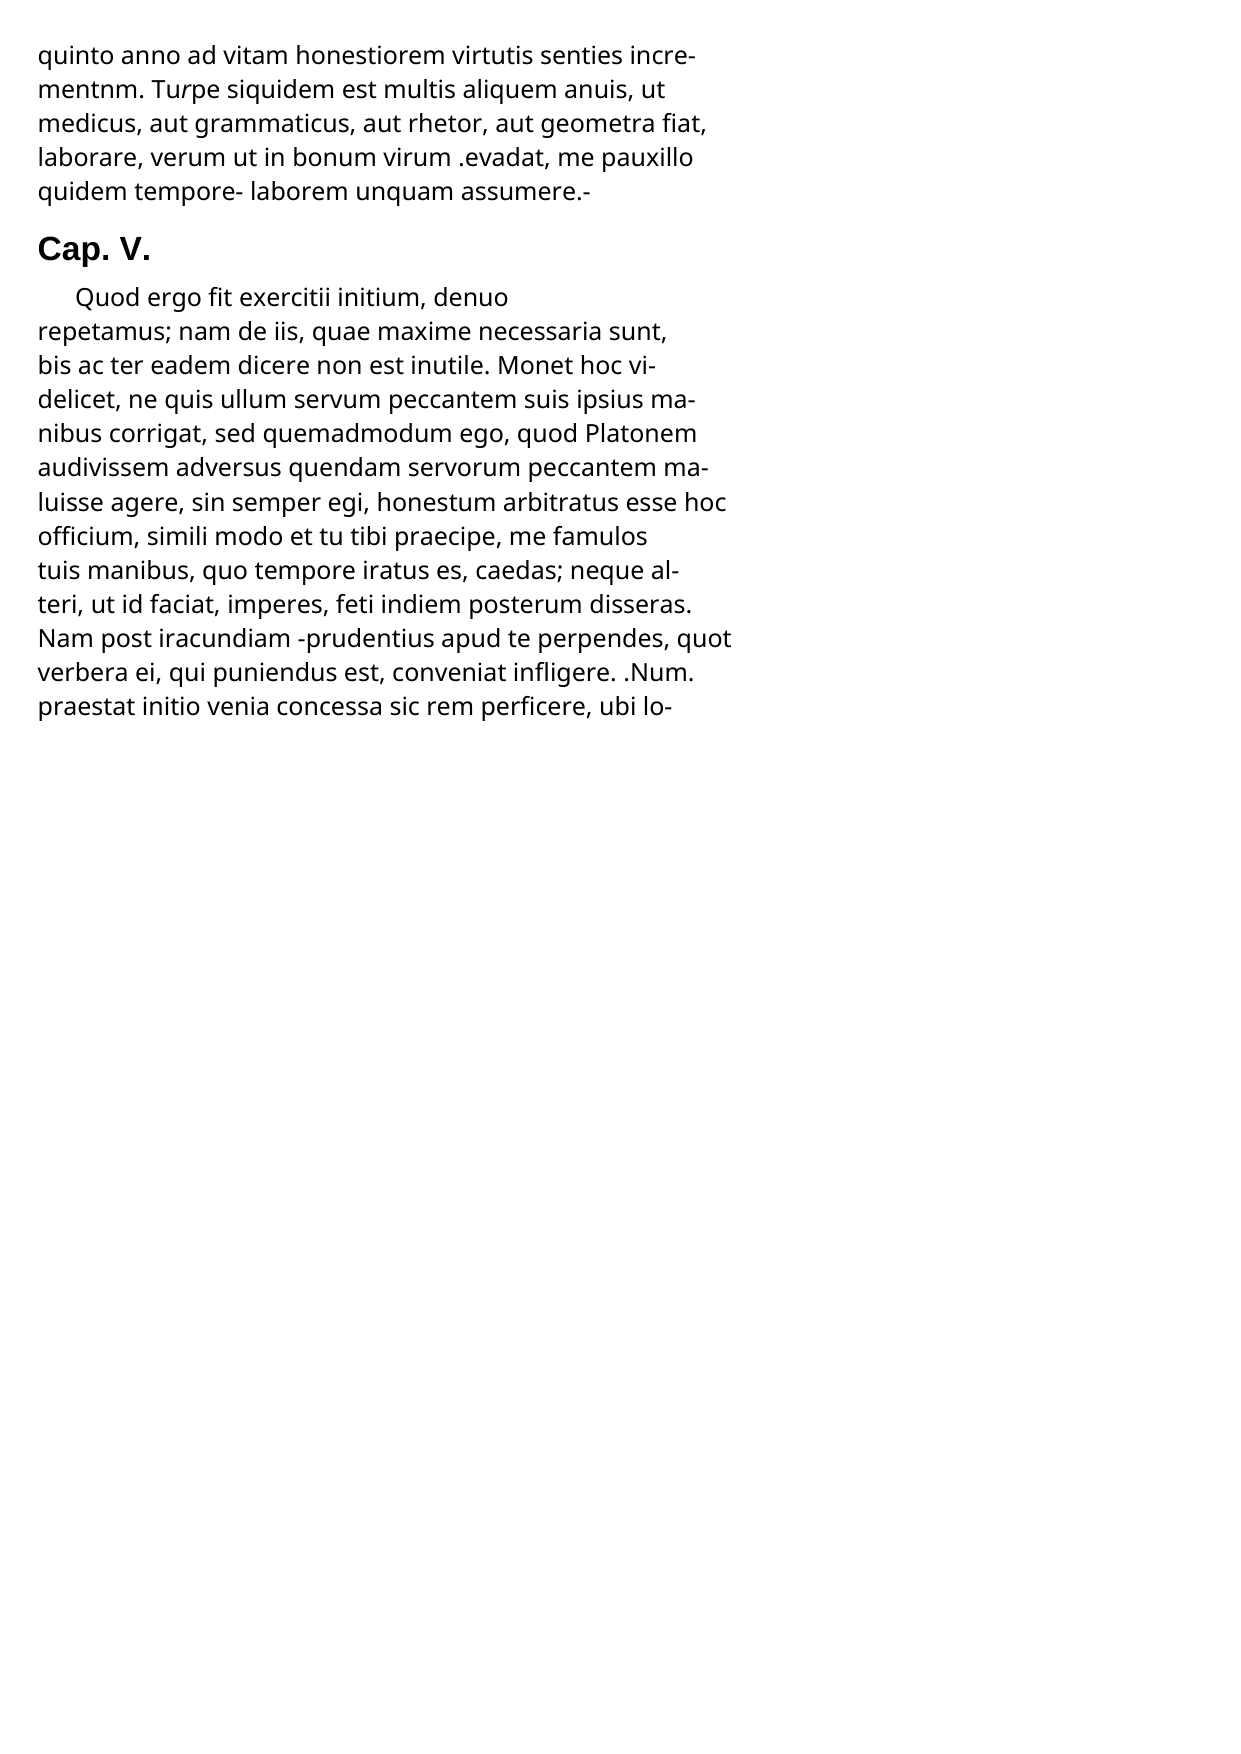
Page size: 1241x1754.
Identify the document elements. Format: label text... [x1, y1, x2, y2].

text quinto anno ad vitam honestiorem virtutis senties incre- mentnm. Turpe siquidem est multis aliquem anuis, ut medicus, aut grammaticus, aut rhetor, aut geometra fiat, laborare, verum ut in bonum virum .evadat, me pauxillo quidem tempore- laborem unquam assumere.- [37, 37, 1203, 208]
text Quod ergo fit exercitii initium, denuo repetamus; nam de iis, quae maxime necessaria sunt, bis ac ter eadem dicere non est inutile. Monet hoc vi- delicet, ne quis ullum servum peccantem suis ipsius ma- nibus corrigat, sed quemadmodum ego, quod Platonem audivissem adversus quendam servorum peccantem ma- luisse agere, sin semper egi, honestum arbitratus esse hoc officium, simili modo et tu tibi praecipe, me famulos tuis manibus, quo tempore iratus es, caedas; neque al- teri, ut id faciat, imperes, feti indiem posterum disseras. Nam post iracundiam -prudentius apud te perpendes, quot verbera ei, qui puniendus est, conveniat infligere. .Num. praestat initio venia concessa sic rem perficere, ubi lo- [37, 280, 1203, 723]
subtitle Cap. V. [37, 229, 1203, 267]
